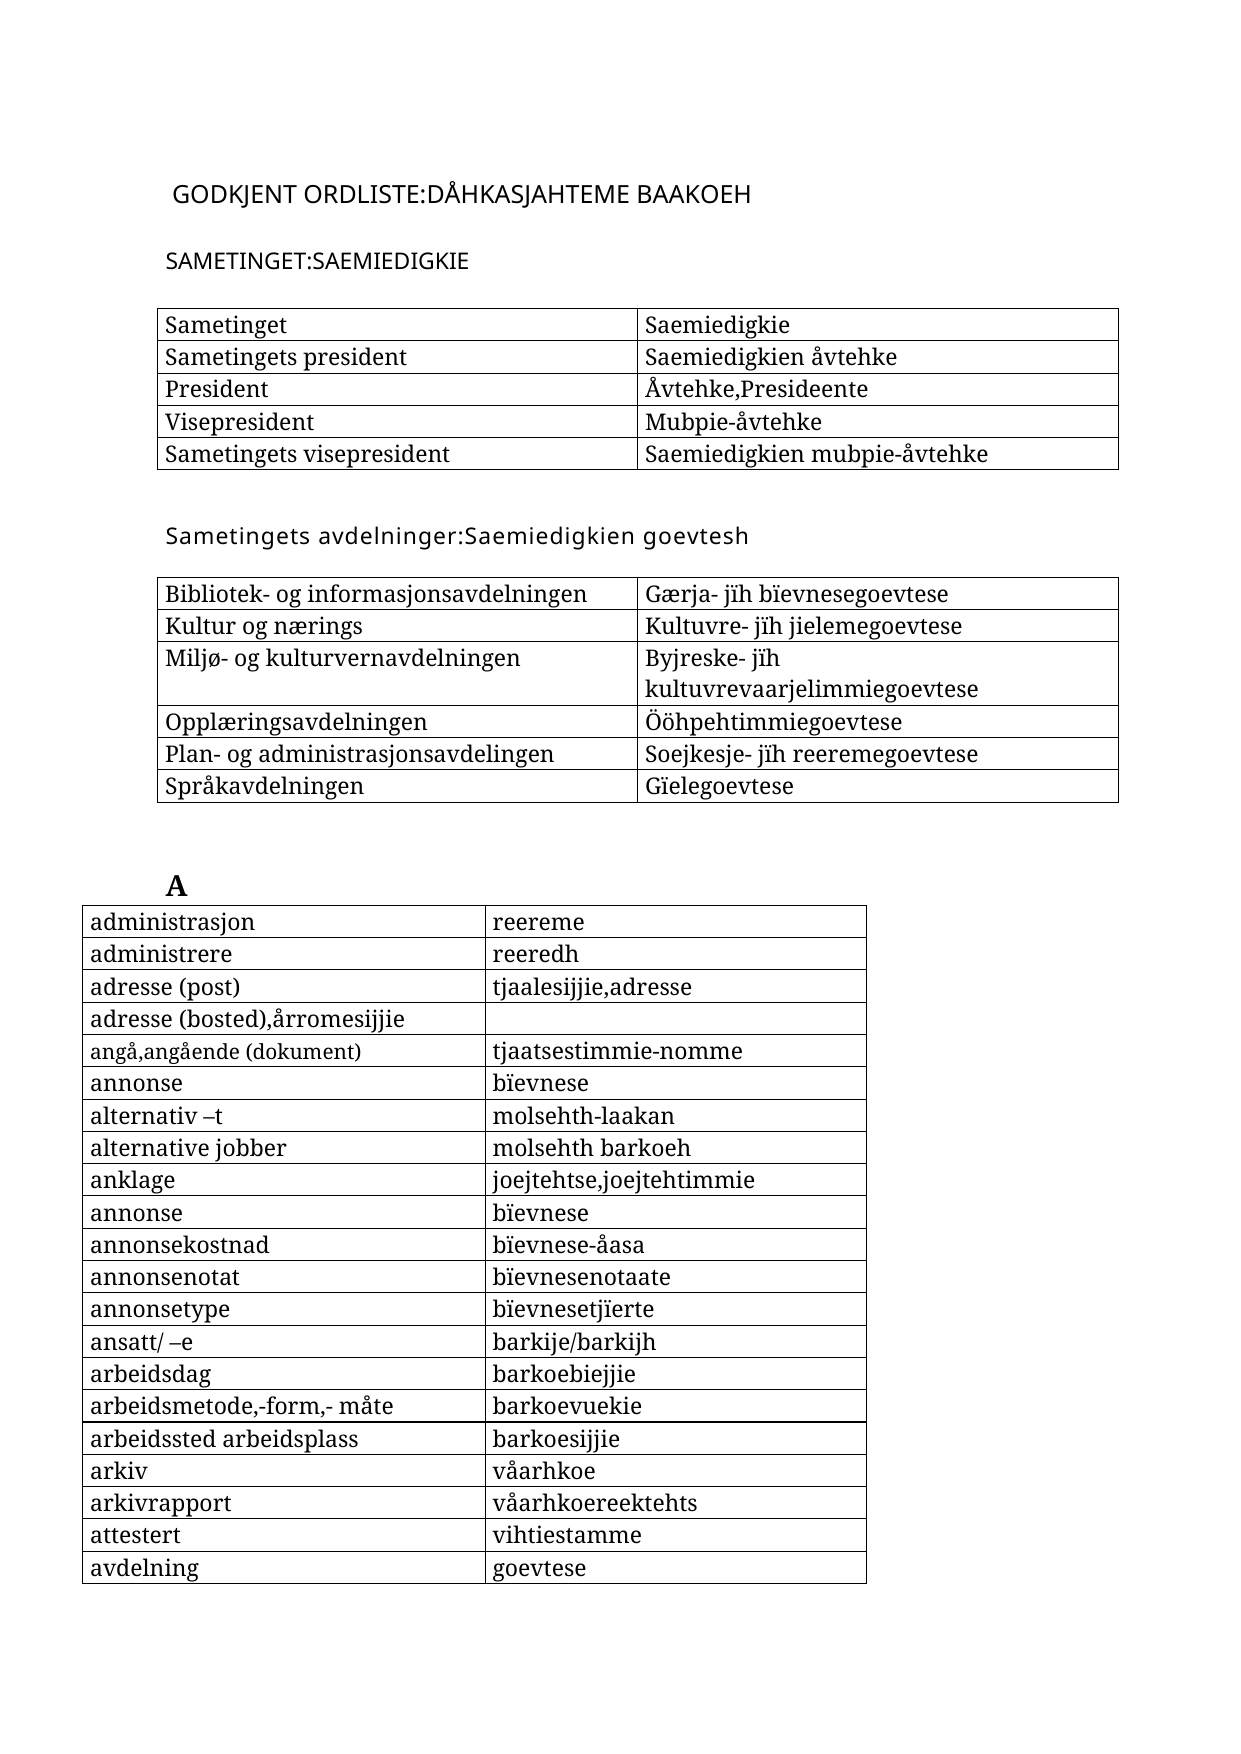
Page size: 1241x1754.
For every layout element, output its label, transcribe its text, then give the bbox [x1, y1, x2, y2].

table_cell barkoevuekie [486, 1390, 866, 1421]
table_cell goevtese [486, 1552, 866, 1583]
table_cell Ööhpehtimmiegoevtese [638, 706, 1118, 737]
table_cell avdelning [83, 1552, 485, 1583]
table_cell molsehth barkoeh [486, 1132, 866, 1163]
table_cell Sametingets president [158, 341, 637, 372]
table_cell barkoebiejjie [486, 1358, 866, 1389]
table_cell Miljø- og kulturvernavdelningen [158, 642, 637, 705]
table_cell alternativ –t [83, 1100, 485, 1131]
table_header administrasjon [83, 906, 485, 937]
table_cell Byjreske- jïh kultuvrevaarjelimmiegoevtese [638, 642, 1118, 705]
table_cell arbeidsdag [83, 1358, 485, 1389]
table_cell tjaatsestimmie-nomme [486, 1035, 866, 1066]
table_cell annonsekostnad [83, 1229, 485, 1260]
table_cell Soejkesje- jïh reeremegoevtese [638, 738, 1118, 769]
table_cell annonse [83, 1196, 485, 1228]
table_cell Gïelegoevtese [638, 770, 1118, 802]
table_cell bïevnese [486, 1196, 866, 1228]
table_cell bïevnese [486, 1067, 866, 1098]
table_header Gærja- jïh bïevnesegoevtese [638, 578, 1118, 609]
table_cell adresse (bosted),årromesijjie [83, 1003, 485, 1034]
table_cell tjaalesijjie,adresse [486, 970, 866, 1002]
table_cell Kultuvre- jïh jielemegoevtese [638, 610, 1118, 641]
table_cell arkiv [83, 1455, 485, 1486]
table_cell bïevnesenotaate [486, 1261, 866, 1292]
table_cell bïevnese-åasa [486, 1229, 866, 1260]
table_cell bïevnesetjïerte [486, 1293, 866, 1324]
table_cell Opplæringsavdelningen [158, 706, 637, 737]
table_cell våarhkoe [486, 1455, 866, 1486]
table_cell ansatt/ –e [83, 1326, 485, 1357]
table_cell President [158, 374, 637, 405]
table_cell Åvtehke,Presideente [638, 374, 1118, 405]
table_header Saemiedigkie [638, 309, 1118, 340]
table_cell arkivrapport [83, 1487, 485, 1518]
table_cell administrere [83, 938, 485, 969]
table_header reereme [486, 906, 866, 937]
table_cell Kultur og nærings [158, 610, 637, 641]
table_cell adresse (post) [83, 970, 485, 1002]
table_cell anklage [83, 1164, 485, 1195]
table_cell Språkavdelningen [158, 770, 637, 802]
table_cell barkoesijjie [486, 1423, 866, 1454]
table_header Bibliotek- og informasjonsavdelningen [158, 578, 637, 609]
table_cell arbeidsmetode,-form,- måte [83, 1390, 485, 1421]
table_cell Saemiedigkien åvtehke [638, 341, 1118, 372]
table_cell Plan- og administrasjonsavdelingen [158, 738, 637, 769]
table_cell Sametingets visepresident [158, 438, 637, 469]
table_cell vihtiestamme [486, 1519, 866, 1551]
table_cell barkije/barkijh [486, 1326, 866, 1357]
text SAMETINGET:SAEMIEDIGKIE [165, 245, 1110, 277]
table_cell annonsetype [83, 1293, 485, 1324]
table_cell alternative jobber [83, 1132, 485, 1163]
text GODKJENT ORDLISTE:DÅHKASJAHTEME BAAKOEH [165, 177, 1110, 211]
table_cell Visepresident [158, 406, 637, 437]
table_cell reeredh [486, 938, 866, 969]
table_cell angå,angående (dokument) [83, 1035, 485, 1066]
table_cell Saemiedigkien mubpie-åvtehke [638, 438, 1118, 469]
table_cell våarhkoereektehts [486, 1487, 866, 1518]
subtitle Sametingets avdelninger:Saemiedigkien goevtesh [165, 520, 1110, 552]
table_cell joejtehtse,joejtehtimmie [486, 1164, 866, 1195]
table_cell annonsenotat [83, 1261, 485, 1292]
text A [90, 865, 1110, 905]
table_cell arbeidssted arbeidsplass [83, 1423, 485, 1454]
table_header Sametinget [158, 309, 637, 340]
table_cell annonse [83, 1067, 485, 1098]
table_cell molsehth-laakan [486, 1100, 866, 1131]
table_cell [486, 1003, 866, 1034]
table_cell Mubpie-åvtehke [638, 406, 1118, 437]
table_cell attestert [83, 1519, 485, 1551]
